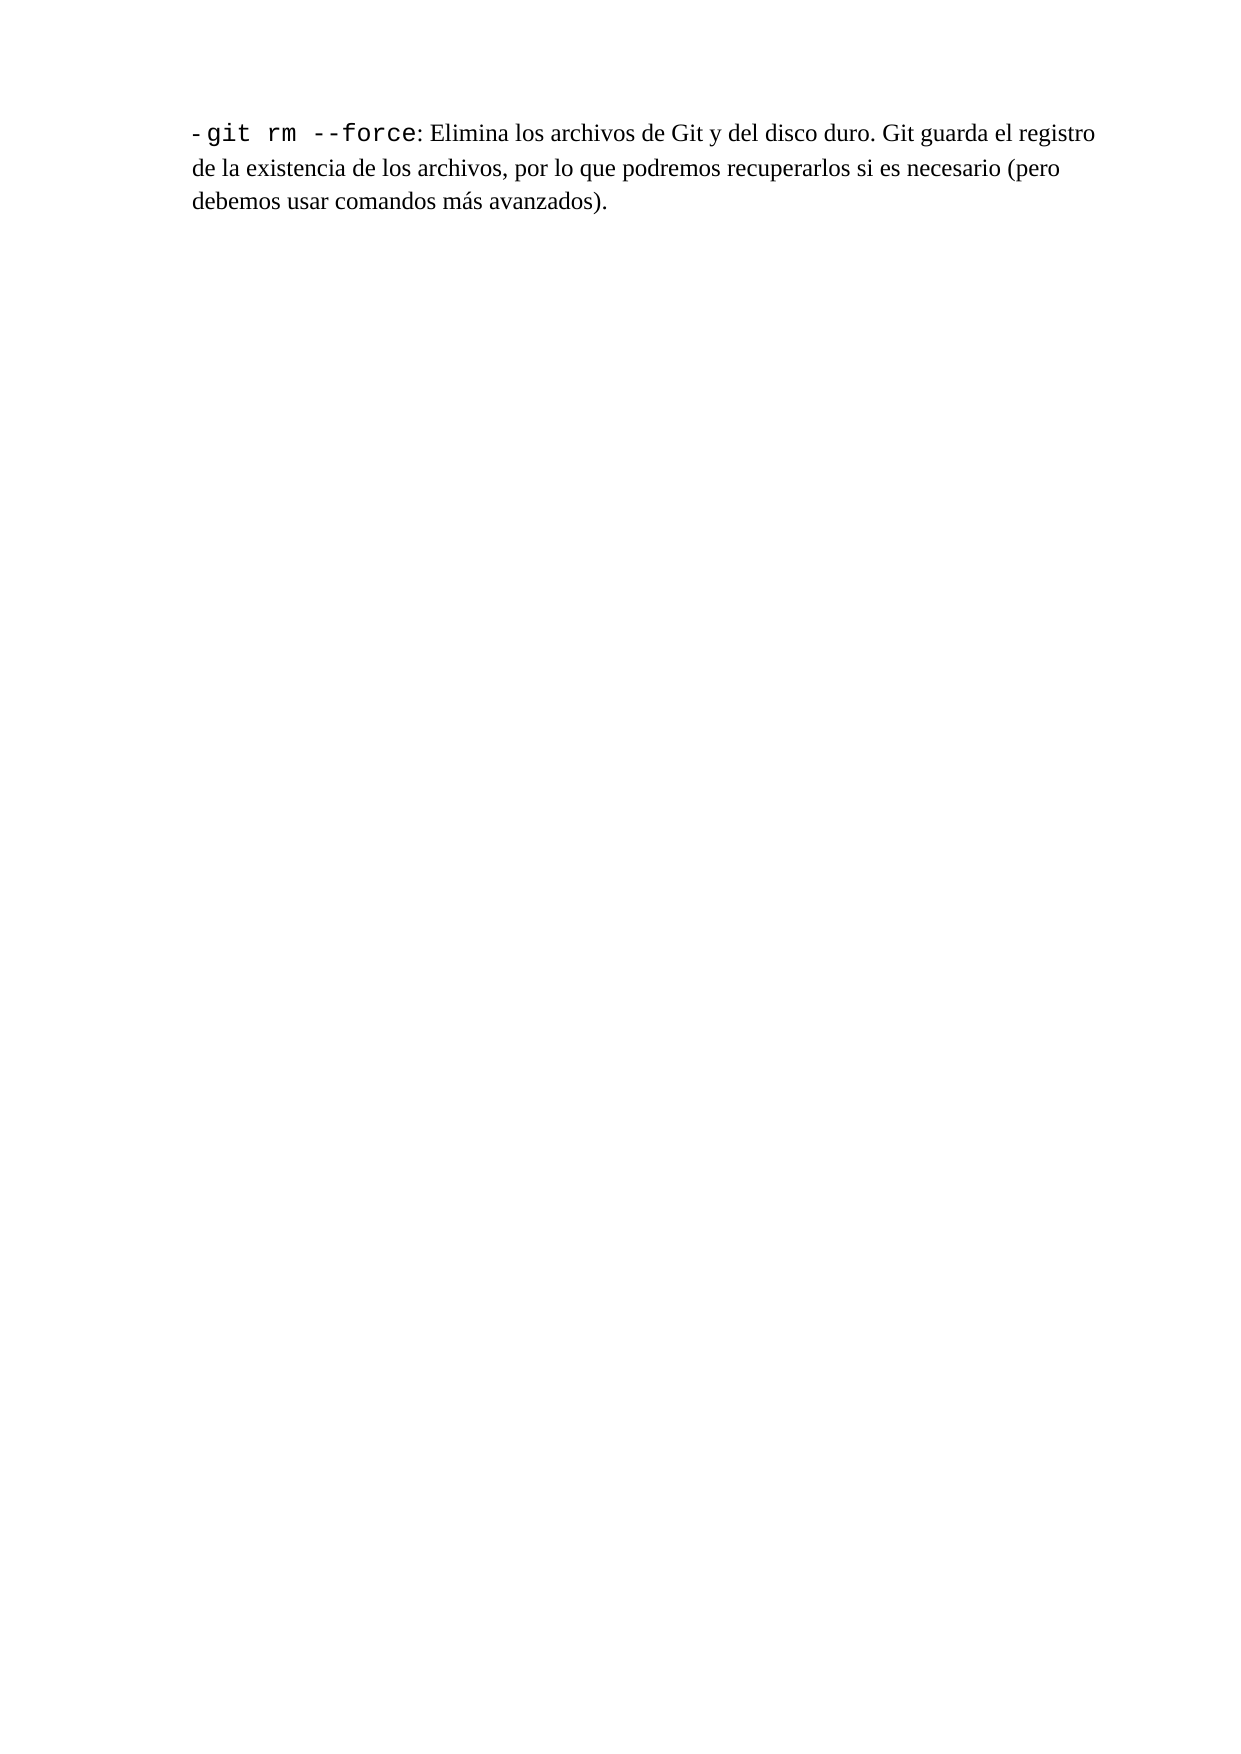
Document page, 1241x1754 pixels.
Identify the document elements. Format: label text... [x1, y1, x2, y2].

list - git rm --force: Elimina los archivos de Git y del disco duro. Git guarda el registro de la existencia de los archivos, por lo que podremos recuperarlos si es necesario (pero debemos usar comandos más avanzados). [162, 118, 1122, 215]
